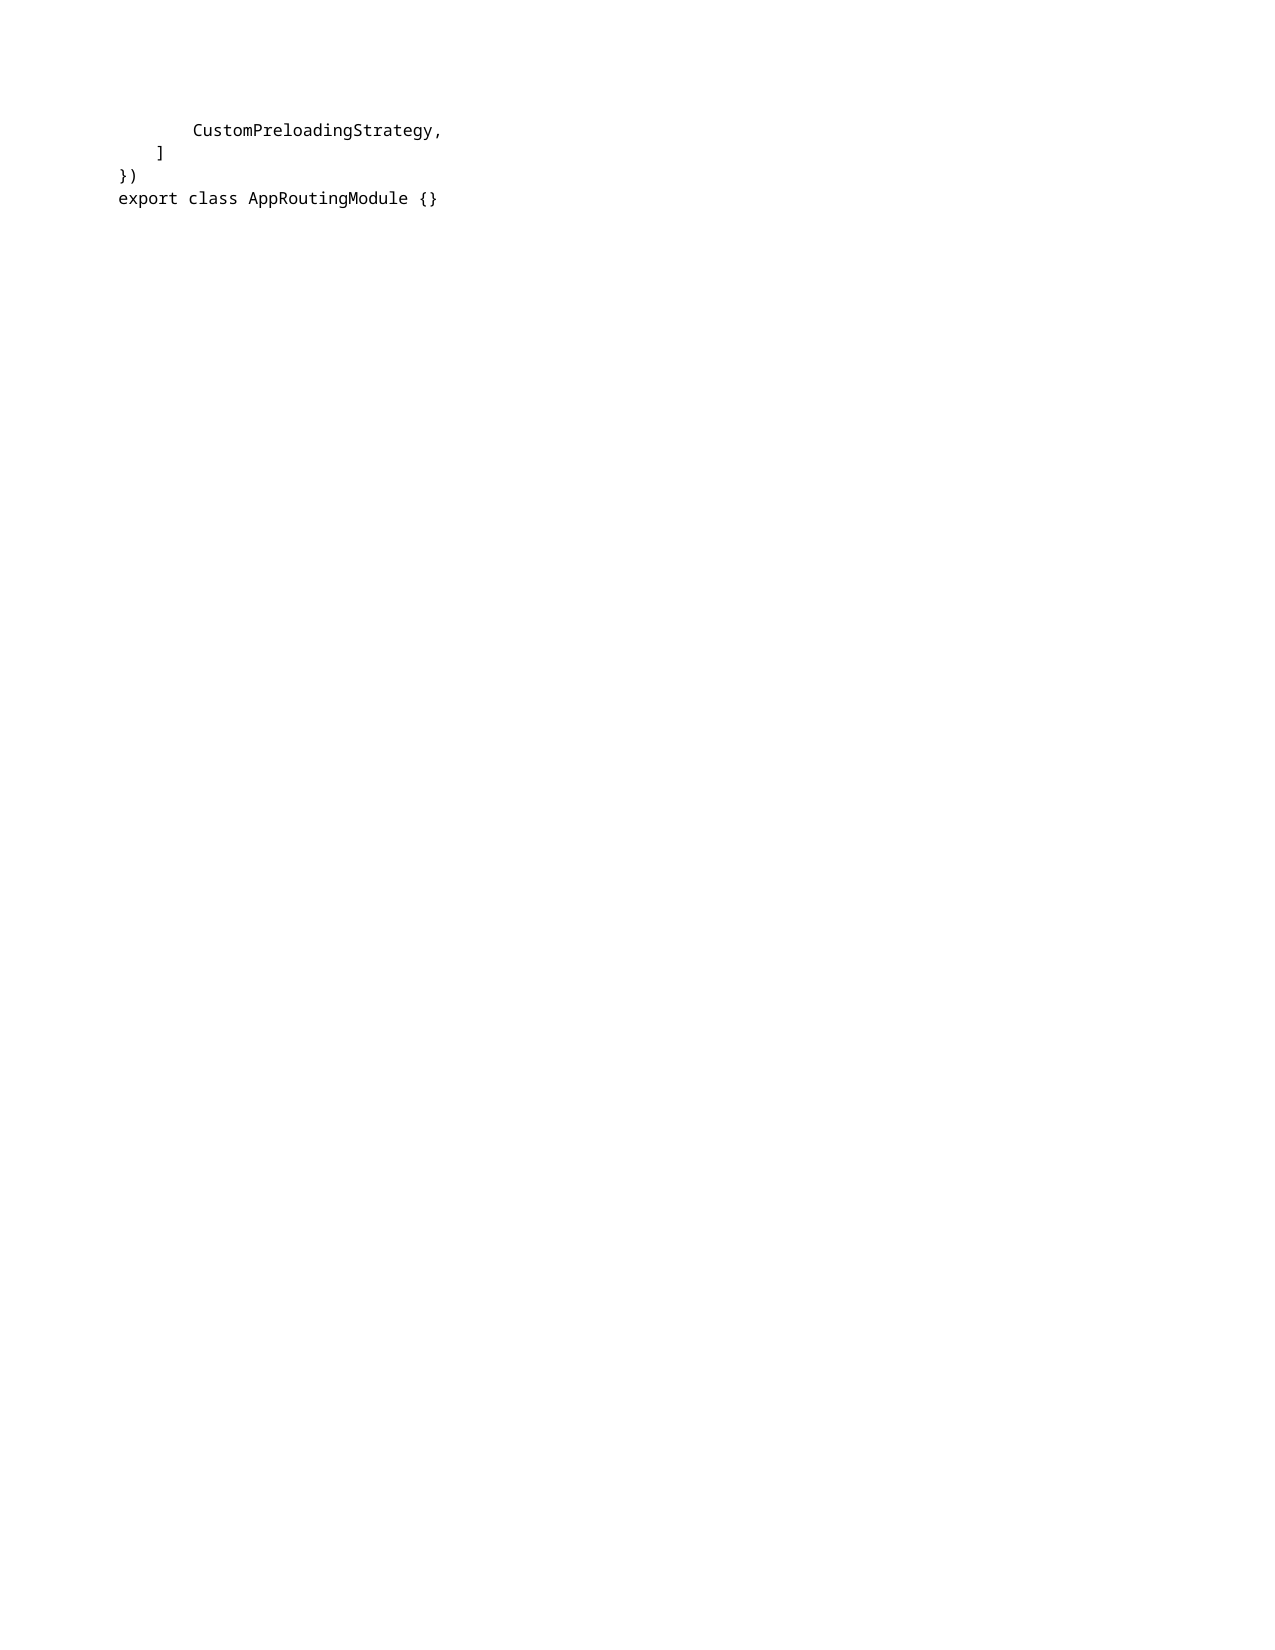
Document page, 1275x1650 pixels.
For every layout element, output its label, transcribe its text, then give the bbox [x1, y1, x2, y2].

text }) [118, 163, 1157, 186]
text CustomPreloadingStrategy, [118, 118, 1157, 141]
text ] [118, 141, 1157, 163]
text export class AppRoutingModule {} [118, 186, 1157, 209]
